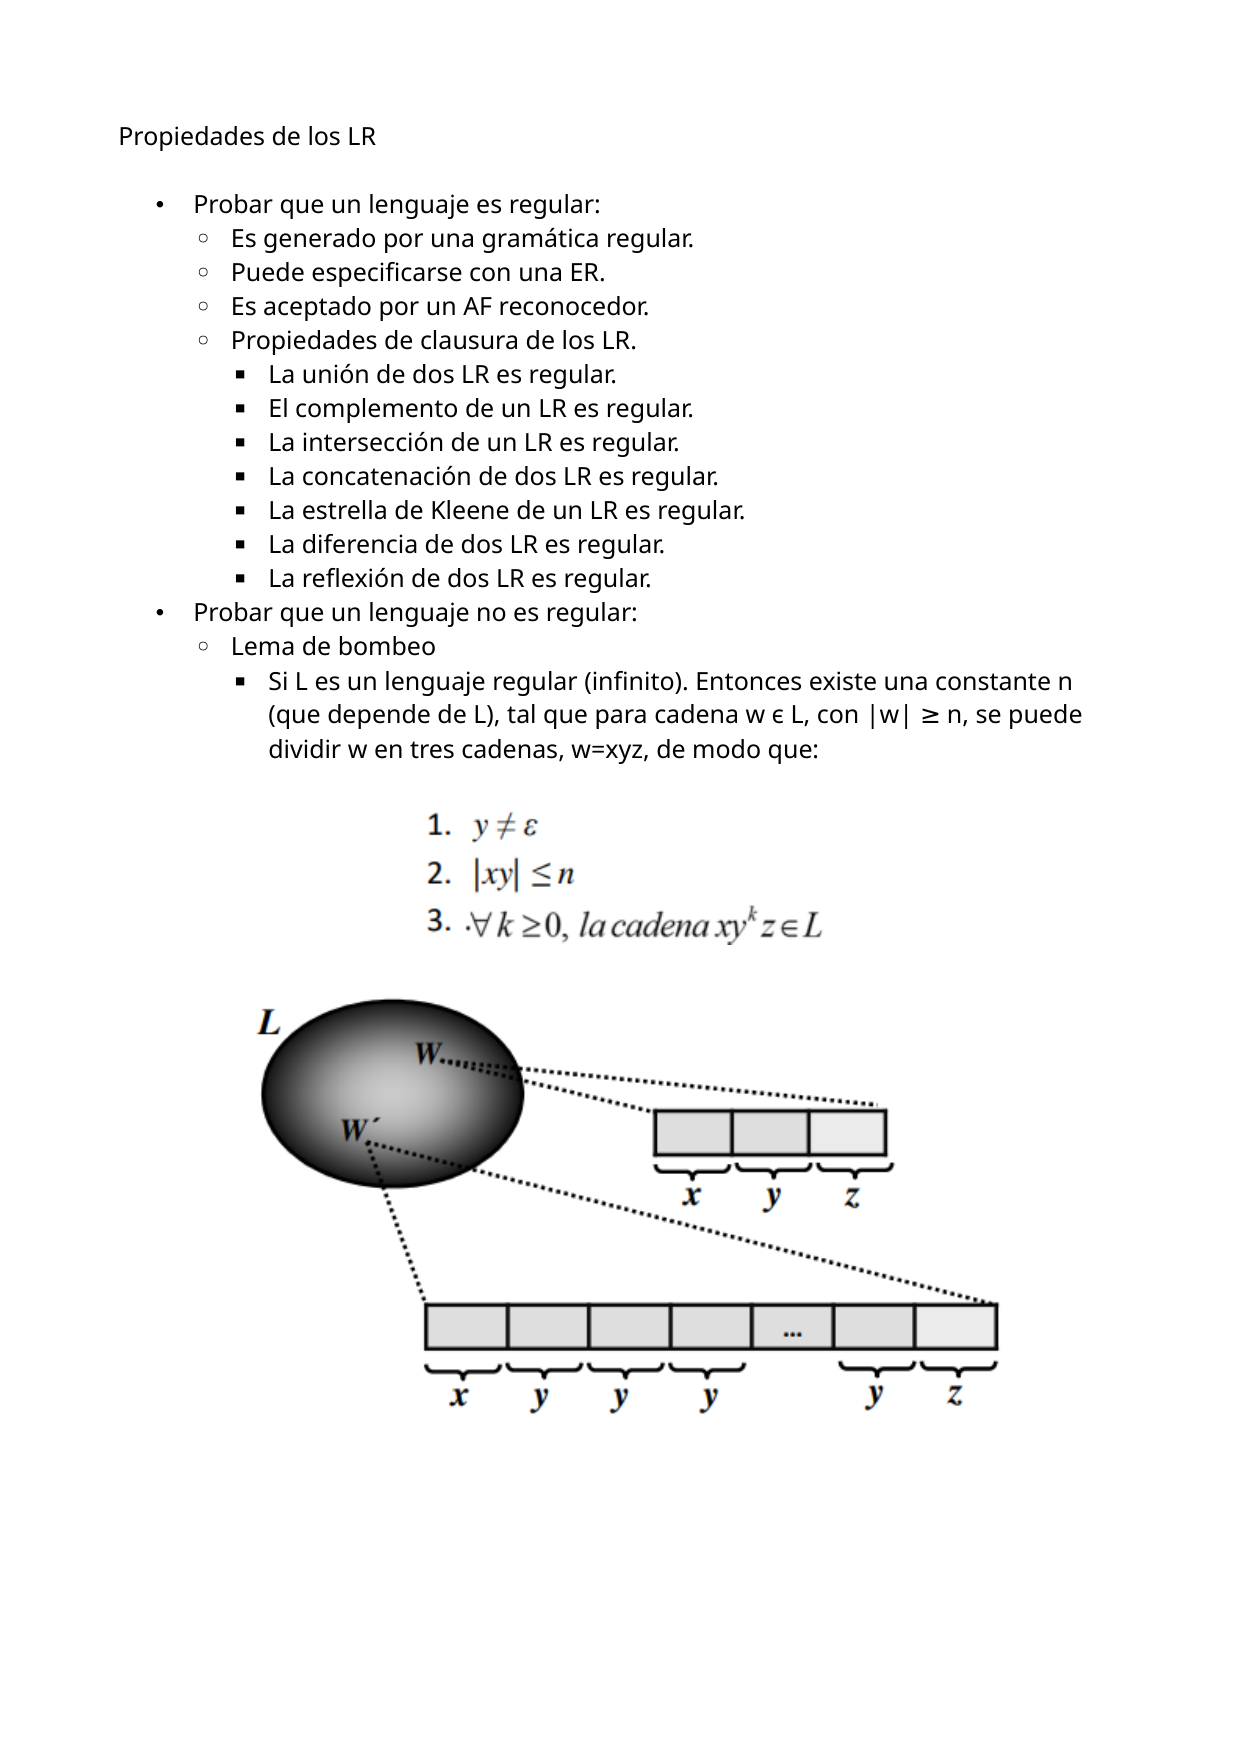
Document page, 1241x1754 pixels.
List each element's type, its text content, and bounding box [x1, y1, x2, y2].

list La diferencia de dos LR es regular. [231, 527, 1122, 561]
list El complemento de un LR es regular. [231, 391, 1122, 425]
list Propiedades de clausura de los LR. [193, 322, 1122, 357]
list Puede especificarse con una ER. [193, 254, 1122, 288]
list Es aceptado por un AF reconocedor. [193, 288, 1122, 322]
list La unión de dos LR es regular. [231, 357, 1122, 391]
text Propiedades de los LR [118, 118, 1122, 152]
list La concatenación de dos LR es regular. [231, 459, 1122, 493]
list Lema de bombeo [193, 629, 1122, 663]
picture [410, 799, 831, 945]
list Probar que un lenguaje no es regular: [156, 595, 1122, 629]
list Probar que un lenguaje es regular: [156, 186, 1122, 220]
picture [232, 978, 1008, 1420]
list Si L es un lenguaje regular (infinito). Entonces existe una constante n (que depende de L), tal que para cadena w ϵ L, con |w| ≥ n, se puede dividir w en tres cadenas, w=xyz, de modo que: [231, 663, 1122, 765]
list La intersección de un LR es regular. [231, 425, 1122, 459]
list La estrella de Kleene de un LR es regular. [231, 493, 1122, 527]
list La reflexión de dos LR es regular. [231, 561, 1122, 595]
list Es generado por una gramática regular. [193, 220, 1122, 254]
